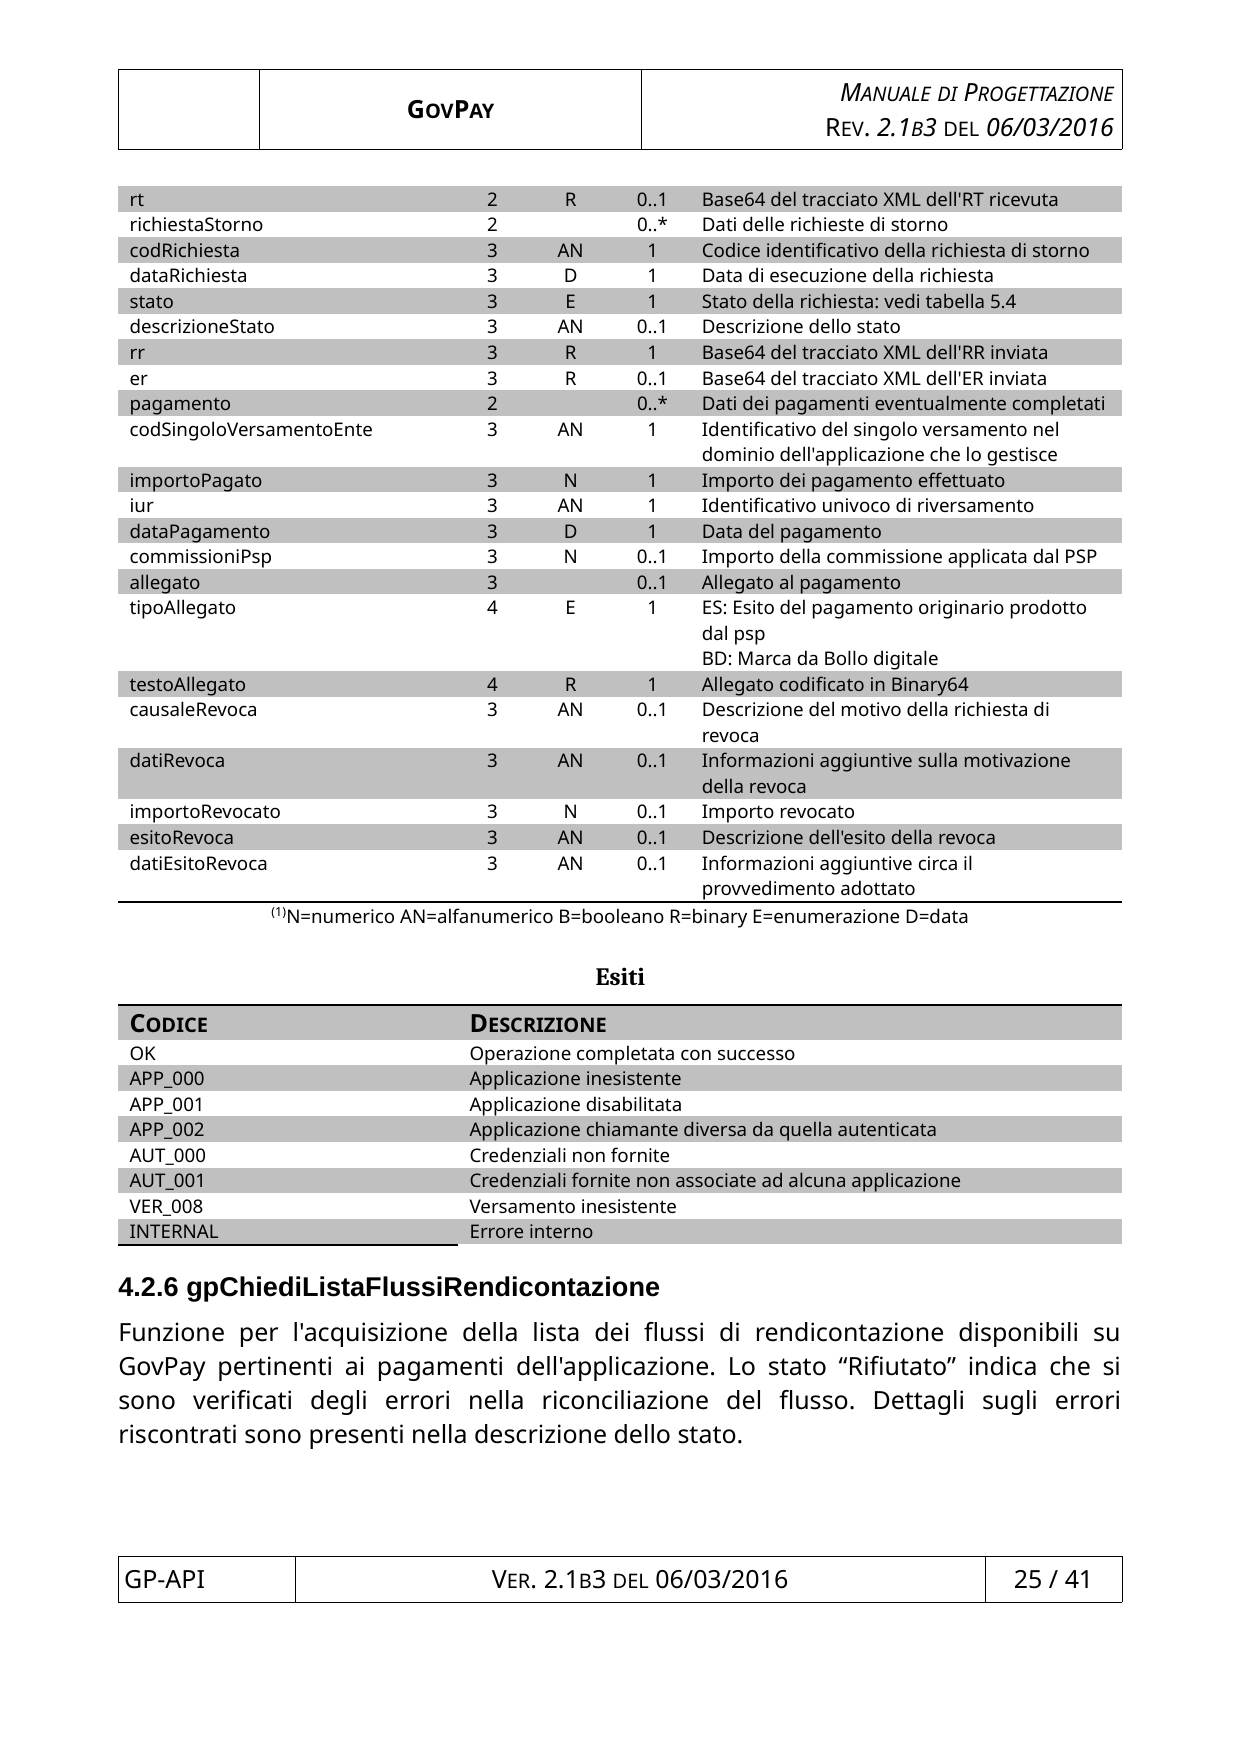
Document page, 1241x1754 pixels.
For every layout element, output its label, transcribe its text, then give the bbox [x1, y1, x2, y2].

table_cell VER_008 [118, 1193, 458, 1218]
table_cell Credenziali non fornite [458, 1142, 1122, 1167]
table_cell 1 [614, 288, 690, 314]
table_cell tipoAllegato [118, 595, 458, 671]
table_cell Base64 del tracciato XML dell'ER inviata [690, 365, 1122, 390]
table_cell 2 [458, 186, 526, 212]
table_cell R [526, 339, 614, 365]
table_cell 4 [458, 595, 526, 671]
table_cell D [526, 263, 614, 288]
table_cell 3 [458, 748, 526, 799]
table_cell Data di esecuzione della richiesta [690, 263, 1122, 288]
table_cell 3 [458, 493, 526, 518]
table_cell testoAllegato [118, 671, 458, 697]
table_cell Base64 del tracciato XML dell'RT ricevuta [690, 186, 1122, 212]
table_cell Errore interno [458, 1219, 1122, 1244]
table_cell 0..1 [614, 824, 690, 850]
table_cell 3 [458, 518, 526, 543]
table_cell 3 [458, 416, 526, 467]
table_cell importoPagato [118, 467, 458, 492]
table_cell causaleRevoca [118, 697, 458, 748]
table_cell Data del pagamento [690, 518, 1122, 543]
table_cell 1 [614, 493, 690, 518]
table_cell Descrizione del motivo della richiesta di revoca [690, 697, 1122, 748]
table_cell 0..1 [614, 850, 690, 901]
table_cell APP_001 [118, 1091, 458, 1116]
text (1)N=numerico AN=alfanumerico B=booleano R=binary E=enumerazione D=data [118, 903, 1122, 928]
table_cell APP_002 [118, 1116, 458, 1142]
table_cell 2 [458, 212, 526, 237]
table_cell AN [526, 850, 614, 901]
table_cell 0..1 [614, 544, 690, 569]
table_cell 3 [458, 697, 526, 748]
table_cell AN [526, 824, 614, 850]
table_cell Informazioni aggiuntive sulla motivazione della revoca [690, 748, 1122, 799]
table_cell 3 [458, 339, 526, 365]
table_cell rr [118, 339, 458, 365]
table_cell Descrizione dello stato [690, 314, 1122, 339]
table_cell AN [526, 748, 614, 799]
table_cell AN [526, 314, 614, 339]
table_cell er [118, 365, 458, 390]
table_cell descrizioneStato [118, 314, 458, 339]
table_cell 1 [614, 595, 690, 671]
subtitle gpChiediListaFlussiRendicontazione [118, 1271, 1122, 1302]
table_cell 1 [614, 339, 690, 365]
table_cell [526, 390, 614, 416]
table_cell [526, 569, 614, 594]
table_cell datiEsitoRevoca [118, 850, 458, 901]
table_cell [526, 212, 614, 237]
table_cell Importo della commissione applicata dal PSP [690, 544, 1122, 569]
table_cell INTERNAL [118, 1219, 458, 1244]
table_cell richiestaStorno [118, 212, 458, 237]
table_cell datiRevoca [118, 748, 458, 799]
table_cell AN [526, 493, 614, 518]
table_cell R [526, 671, 614, 697]
table_cell Descrizione dell'esito della revoca [690, 824, 1122, 850]
table_cell Stato della richiesta: vedi tabella 5.4 [690, 288, 1122, 314]
table_cell stato [118, 288, 458, 314]
table_cell N [526, 799, 614, 824]
table_cell 0..* [614, 390, 690, 416]
table_cell AUT_001 [118, 1168, 458, 1193]
table_cell Operazione completata con successo [458, 1040, 1122, 1065]
table_cell E [526, 595, 614, 671]
table_cell rt [118, 186, 458, 212]
table_cell 1 [614, 416, 690, 467]
table_cell codSingoloVersamentoEnte [118, 416, 458, 467]
table_cell 1 [614, 237, 690, 263]
table_cell Descrizione [458, 1006, 1122, 1040]
table_cell 0..1 [614, 365, 690, 390]
table_cell Importo revocato [690, 799, 1122, 824]
table_cell AN [526, 416, 614, 467]
table_cell 2 [458, 390, 526, 416]
table_cell 0..1 [614, 314, 690, 339]
table_cell D [526, 518, 614, 543]
table_cell OK [118, 1040, 458, 1065]
table_cell N [526, 467, 614, 492]
table_cell 3 [458, 569, 526, 594]
table_cell 3 [458, 850, 526, 901]
table_cell 1 [614, 263, 690, 288]
table_cell 1 [614, 518, 690, 543]
table_cell Credenziali fornite non associate ad alcuna applicazione [458, 1168, 1122, 1193]
table_cell 3 [458, 544, 526, 569]
table_cell R [526, 186, 614, 212]
table_cell 3 [458, 467, 526, 492]
table_cell Allegato al pagamento [690, 569, 1122, 594]
table_cell importoRevocato [118, 799, 458, 824]
table_cell Base64 del tracciato XML dell'RR inviata [690, 339, 1122, 365]
table_cell 0..1 [614, 569, 690, 594]
table_cell 0..1 [614, 748, 690, 799]
table_cell 0..1 [614, 186, 690, 212]
table_cell 3 [458, 288, 526, 314]
table_cell Applicazione chiamante diversa da quella autenticata [458, 1116, 1122, 1142]
table_cell N [526, 544, 614, 569]
table_cell Dati dei pagamenti eventualmente completati [690, 390, 1122, 416]
table_cell Allegato codificato in Binary64 [690, 671, 1122, 697]
table_cell 3 [458, 365, 526, 390]
table_cell Codice identificativo della richiesta di storno [690, 237, 1122, 263]
table_cell 0..1 [614, 799, 690, 824]
table_cell R [526, 365, 614, 390]
table_cell esitoRevoca [118, 824, 458, 850]
table_cell Versamento inesistente [458, 1193, 1122, 1218]
table_cell Importo dei pagamento effettuato [690, 467, 1122, 492]
table_cell 1 [614, 671, 690, 697]
table_cell 3 [458, 799, 526, 824]
table_cell 4 [458, 671, 526, 697]
table_cell 3 [458, 237, 526, 263]
table_cell AN [526, 237, 614, 263]
table_cell E [526, 288, 614, 314]
table_cell Identificativo del singolo versamento nel dominio dell'applicazione che lo gestisce [690, 416, 1122, 467]
table_cell Applicazione disabilitata [458, 1091, 1122, 1116]
table_cell 3 [458, 263, 526, 288]
table_cell Applicazione inesistente [458, 1065, 1122, 1091]
table_cell pagamento [118, 390, 458, 416]
table_cell allegato [118, 569, 458, 594]
table_header Esiti [118, 963, 1122, 1004]
table_cell APP_000 [118, 1065, 458, 1091]
table_cell ES: Esito del pagamento originario prodotto dal psp BD: Marca da Bollo digitale [690, 595, 1122, 671]
table_cell Informazioni aggiuntive circa il provvedimento adottato [690, 850, 1122, 901]
table_cell commissioniPsp [118, 544, 458, 569]
text Funzione per l'acquisizione della lista dei flussi di rendicontazione disponibili su GovPay pertinenti ai pagamenti dell'applicazione. Lo stato “Rifiutato” indica che si sono verificati degli errori nella riconciliazione del flusso. Dettagli sugli errori riscontrati sono presenti nella descrizione dello stato. [118, 1315, 1122, 1451]
table_cell 3 [458, 824, 526, 850]
table_cell 1 [614, 467, 690, 492]
table_cell Identificativo univoco di riversamento [690, 493, 1122, 518]
table_cell Dati delle richieste di storno [690, 212, 1122, 237]
table_cell iur [118, 493, 458, 518]
table_cell AUT_000 [118, 1142, 458, 1167]
table_cell codRichiesta [118, 237, 458, 263]
table_cell dataRichiesta [118, 263, 458, 288]
table_cell 0..1 [614, 697, 690, 748]
table_cell 3 [458, 314, 526, 339]
table_cell Codice [118, 1006, 458, 1040]
table_cell AN [526, 697, 614, 748]
table_cell 0..* [614, 212, 690, 237]
table_cell dataPagamento [118, 518, 458, 543]
